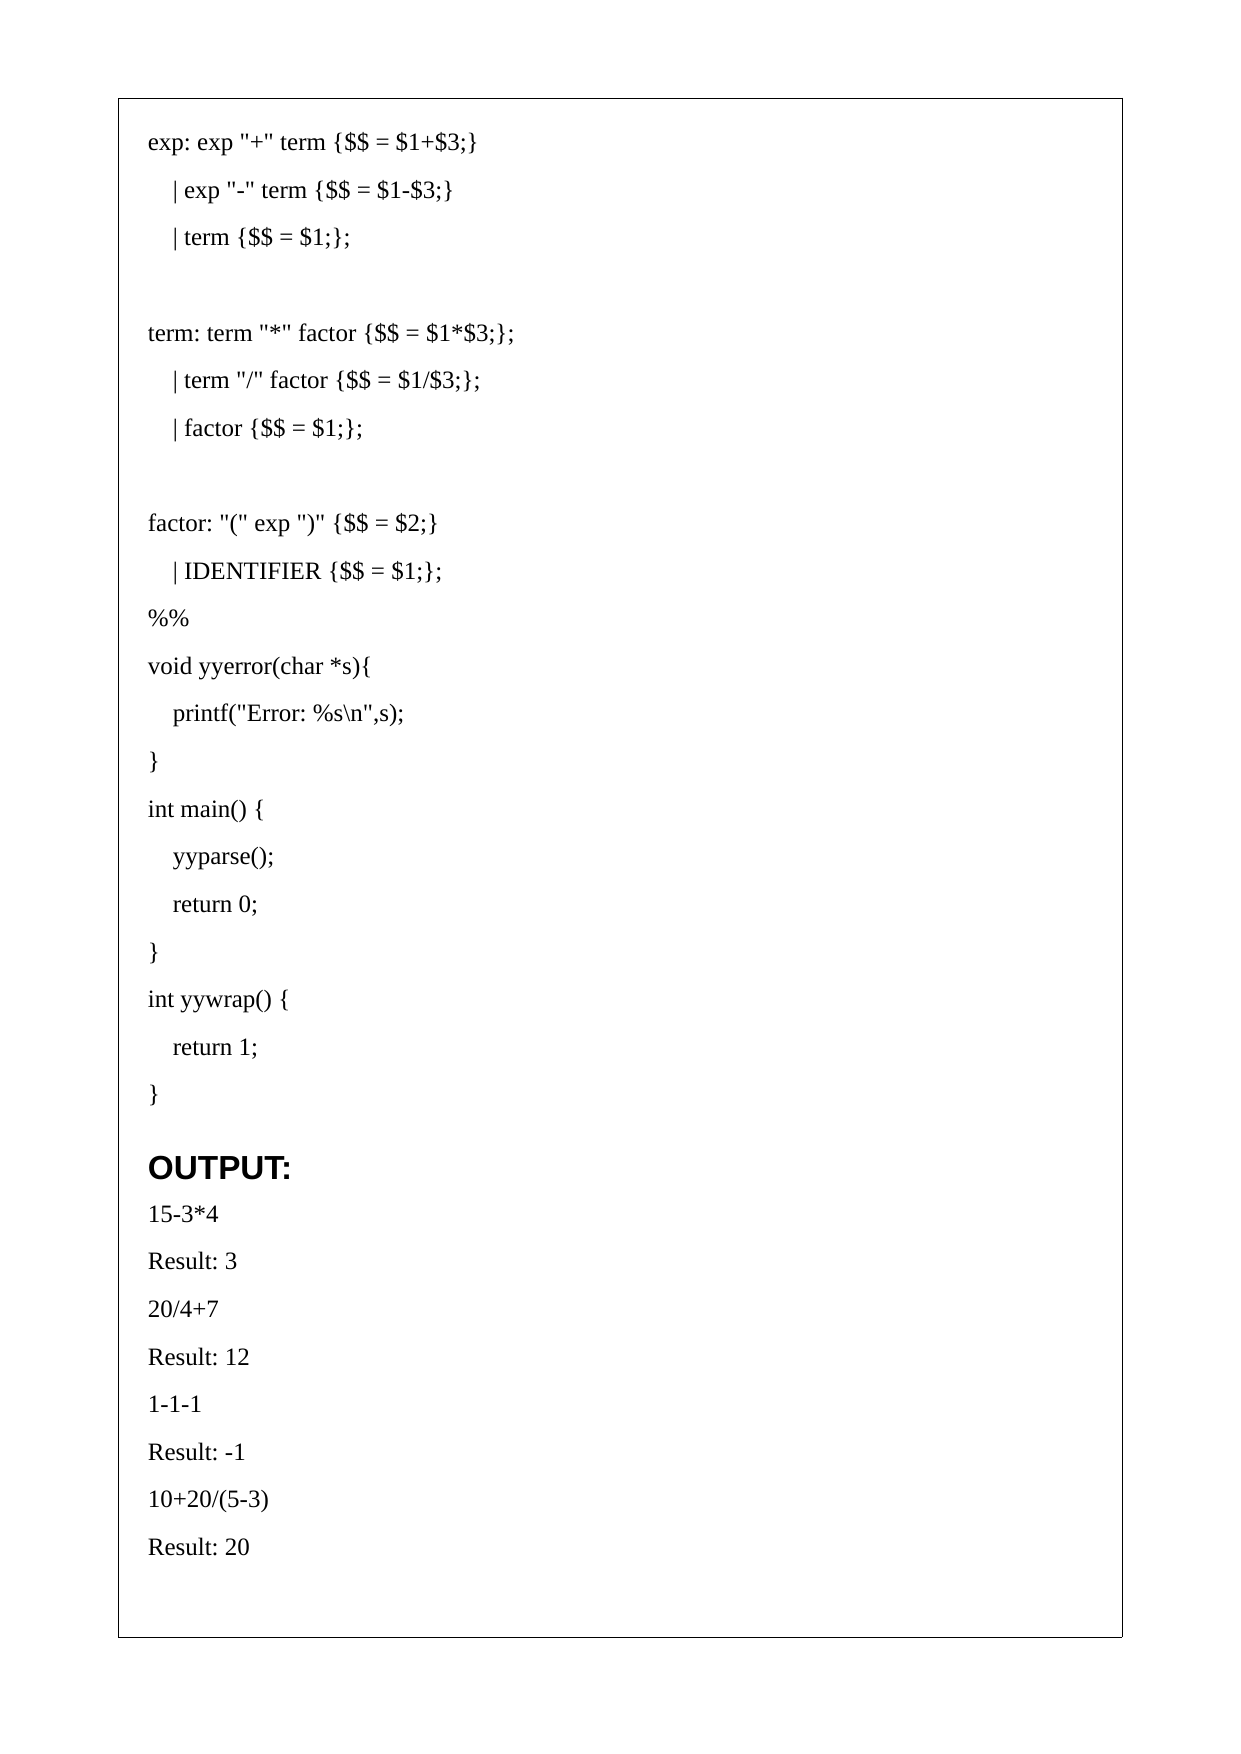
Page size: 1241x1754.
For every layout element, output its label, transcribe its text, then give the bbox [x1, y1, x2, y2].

subtitle OUTPUT: [148, 1148, 1092, 1186]
text void yyerror(char *s){ [148, 651, 1092, 680]
text Result: 3 [148, 1246, 1092, 1275]
text return 0; [148, 889, 1092, 918]
text term: term "*" factor {$$ = $1*$3;}; [148, 318, 1092, 346]
text %% [148, 603, 1092, 632]
text } [148, 1079, 1092, 1108]
text 20/4+7 [148, 1294, 1092, 1323]
text factor: "(" exp ")" {$$ = $2;} [148, 508, 1092, 537]
text yyparse(); [148, 841, 1092, 870]
text | IDENTIFIER {$$ = $1;}; [148, 556, 1092, 584]
text Result: 20 [148, 1532, 1092, 1561]
text 10+20/(5-3) [148, 1484, 1092, 1513]
text Result: -1 [148, 1437, 1092, 1466]
text 1-1-1 [148, 1389, 1092, 1418]
text Result: 12 [148, 1342, 1092, 1370]
text | factor {$$ = $1;}; [148, 413, 1092, 442]
text int yywrap() { [148, 984, 1092, 1013]
text int main() { [148, 794, 1092, 822]
text } [148, 937, 1092, 965]
text 15-3*4 [148, 1199, 1092, 1227]
text | exp "-" term {$$ = $1-$3;} [148, 175, 1092, 204]
text printf("Error: %s\n",s); [148, 698, 1092, 727]
text } [148, 746, 1092, 775]
text exp: exp "+" term {$$ = $1+$3;} [148, 127, 1092, 156]
text | term "/" factor {$$ = $1/$3;}; [148, 365, 1092, 394]
text | term {$$ = $1;}; [148, 222, 1092, 251]
text return 1; [148, 1032, 1092, 1061]
